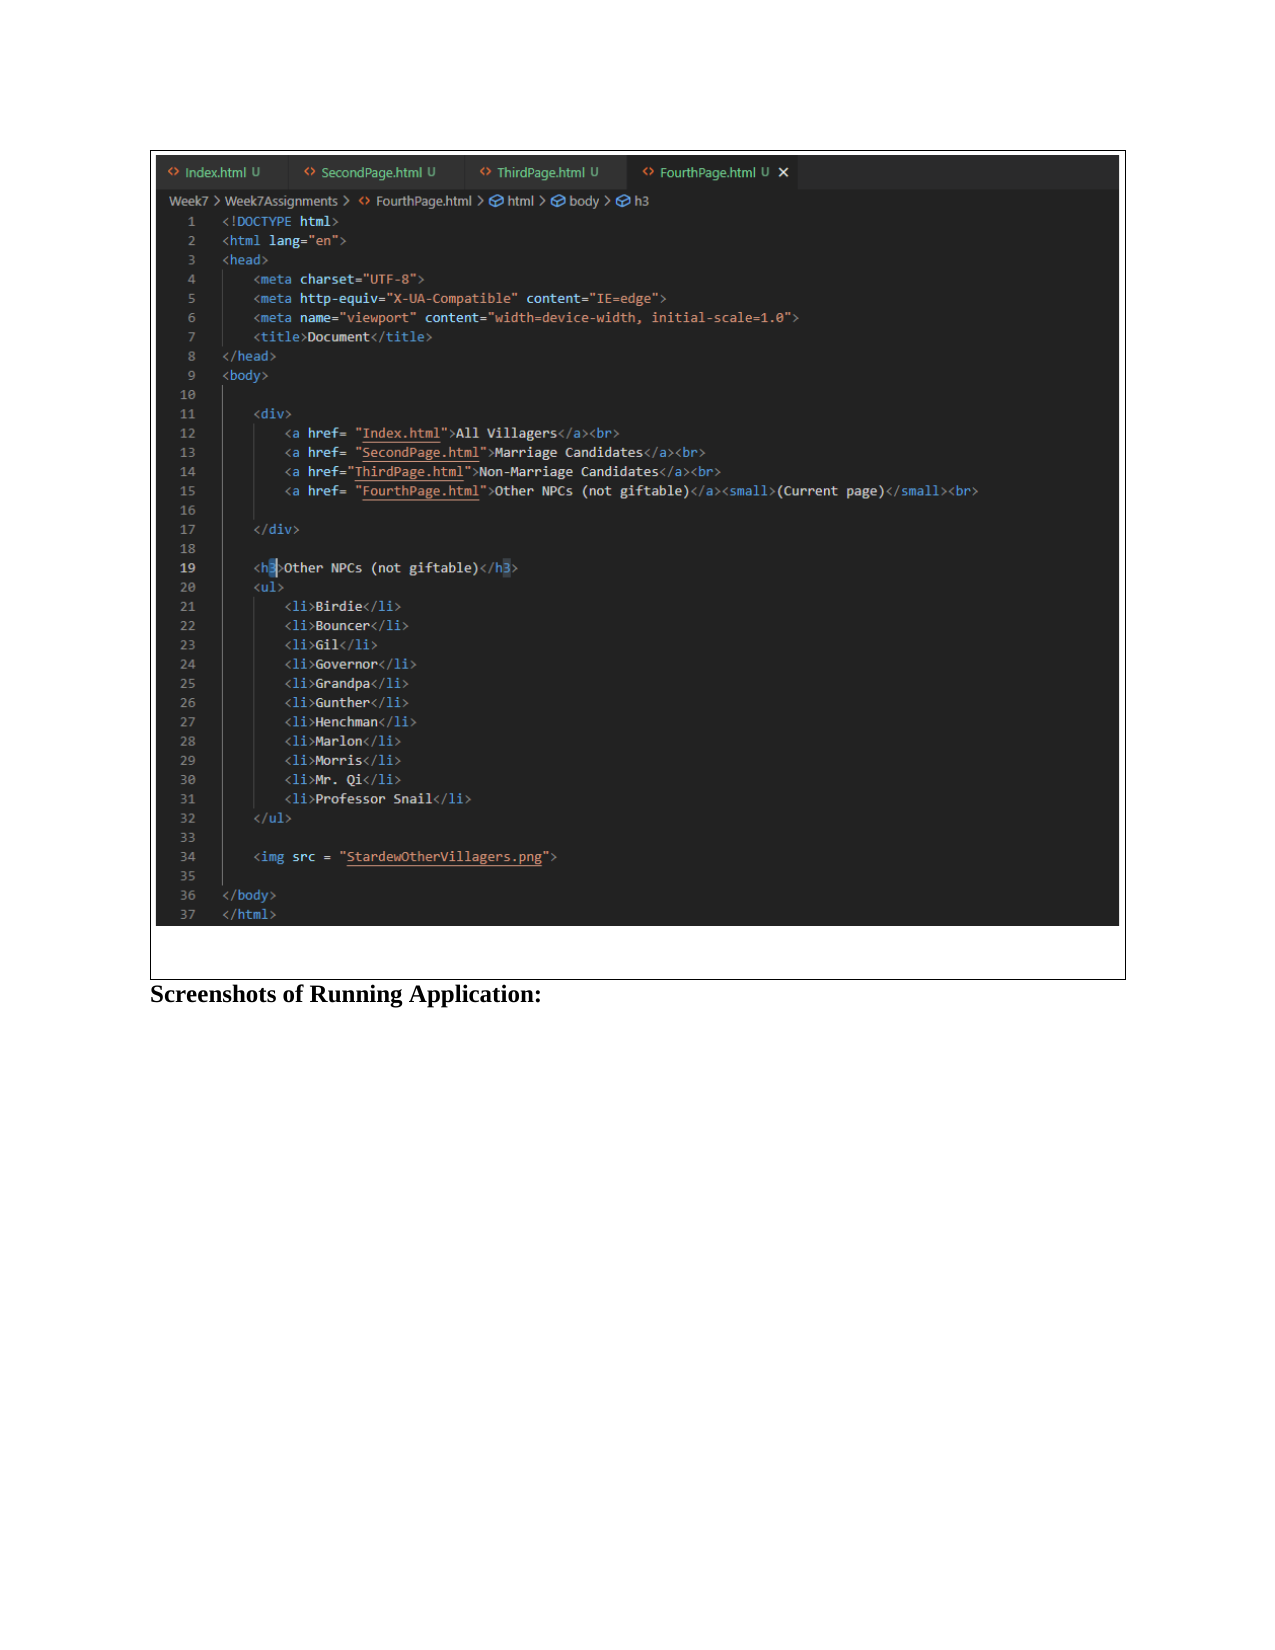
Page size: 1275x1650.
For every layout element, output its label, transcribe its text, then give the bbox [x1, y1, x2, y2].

text Screenshots of Running Application: [150, 980, 1125, 1008]
table_cell [151, 151, 1125, 979]
picture [155, 155, 1120, 926]
